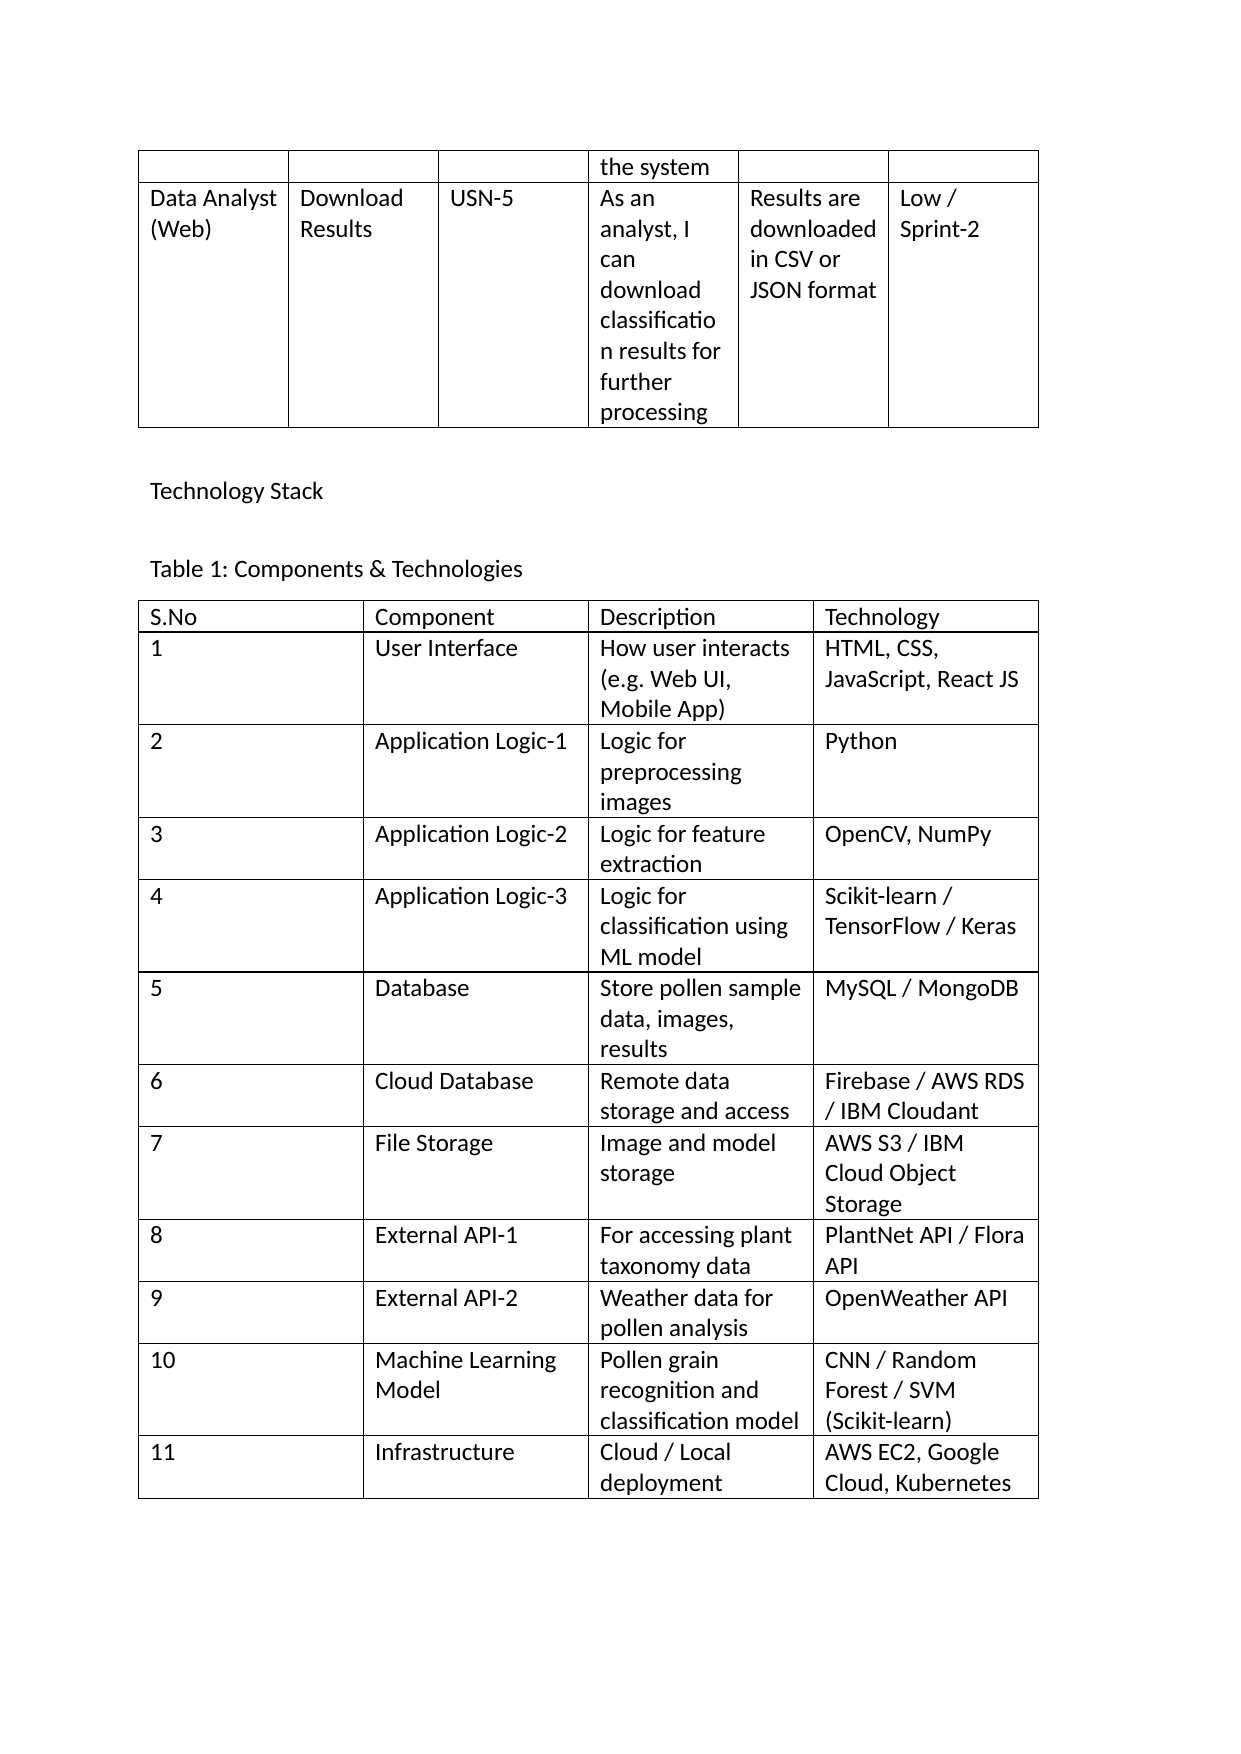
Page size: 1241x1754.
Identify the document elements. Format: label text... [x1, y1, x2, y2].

table_cell Python [814, 725, 1038, 817]
table_cell User Interface [364, 633, 588, 724]
table_cell Results are downloaded in CSV or JSON format [739, 183, 888, 427]
text Table 1: Components & Technologies [150, 522, 1090, 583]
table_cell Low / Sprint-2 [889, 183, 1038, 427]
table_cell Cloud Database [364, 1065, 588, 1126]
table_cell 1 [139, 633, 363, 724]
table_cell 11 [139, 1436, 363, 1497]
table_cell AWS EC2, Google Cloud, Kubernetes [814, 1436, 1038, 1497]
table_cell Application Logic-1 [364, 725, 588, 817]
table_cell 10 [139, 1344, 363, 1435]
table_cell Store pollen sample data, images, results [589, 973, 813, 1064]
table_cell 8 [139, 1220, 363, 1281]
table_cell 9 [139, 1282, 363, 1343]
table_cell Firebase / AWS RDS / IBM Cloudant [814, 1065, 1038, 1126]
table_cell Application Logic-3 [364, 880, 588, 971]
table_cell [139, 151, 288, 182]
table_cell [289, 151, 438, 182]
table_cell HTML, CSS, JavaScript, React JS [814, 633, 1038, 724]
table_cell OpenCV, NumPy [814, 818, 1038, 879]
table_cell How user interacts (e.g. Web UI, Mobile App) [589, 633, 813, 724]
table_cell Cloud / Local deployment [589, 1436, 813, 1497]
table_cell Pollen grain recognition and classification model [589, 1344, 813, 1435]
table_cell Logic for feature extraction [589, 818, 813, 879]
table_header S.No [139, 601, 363, 631]
table_cell MySQL / MongoDB [814, 973, 1038, 1064]
table_cell File Storage [364, 1127, 588, 1219]
table_cell 6 [139, 1065, 363, 1126]
table_cell As an analyst, I can download classification results for further processing [589, 183, 738, 427]
table_cell Weather data for pollen analysis [589, 1282, 813, 1343]
table_cell External API-2 [364, 1282, 588, 1343]
table_cell Application Logic-2 [364, 818, 588, 879]
text Technology Stack [150, 475, 1090, 506]
table_header Technology [814, 601, 1038, 631]
table_cell Infrastructure [364, 1436, 588, 1497]
table_cell Download Results [289, 183, 438, 427]
table_cell 2 [139, 725, 363, 817]
table_cell OpenWeather API [814, 1282, 1038, 1343]
table_cell AWS S3 / IBM Cloud Object Storage [814, 1127, 1038, 1219]
table_cell 4 [139, 880, 363, 971]
table_header Component [364, 601, 588, 631]
table_cell Machine Learning Model [364, 1344, 588, 1435]
table_cell Logic for classification using ML model [589, 880, 813, 971]
table_cell Logic for preprocessing images [589, 725, 813, 817]
table_cell For accessing plant taxonomy data [589, 1220, 813, 1281]
table_cell CNN / Random Forest / SVM (Scikit-learn) [814, 1344, 1038, 1435]
table_cell PlantNet API / Flora API [814, 1220, 1038, 1281]
table_cell [739, 151, 888, 182]
table_cell 5 [139, 973, 363, 1064]
table_cell 7 [139, 1127, 363, 1219]
table_cell Remote data storage and access [589, 1065, 813, 1126]
table_cell External API-1 [364, 1220, 588, 1281]
table_cell the system [589, 151, 738, 182]
table_cell USN-5 [439, 183, 588, 427]
table_header Description [589, 601, 813, 631]
table_cell Image and model storage [589, 1127, 813, 1219]
table_cell [439, 151, 588, 182]
table_cell [889, 151, 1038, 182]
table_cell Scikit-learn / TensorFlow / Keras [814, 880, 1038, 971]
table_cell Database [364, 973, 588, 1064]
table_cell 3 [139, 818, 363, 879]
table_cell Data Analyst (Web) [139, 183, 288, 427]
